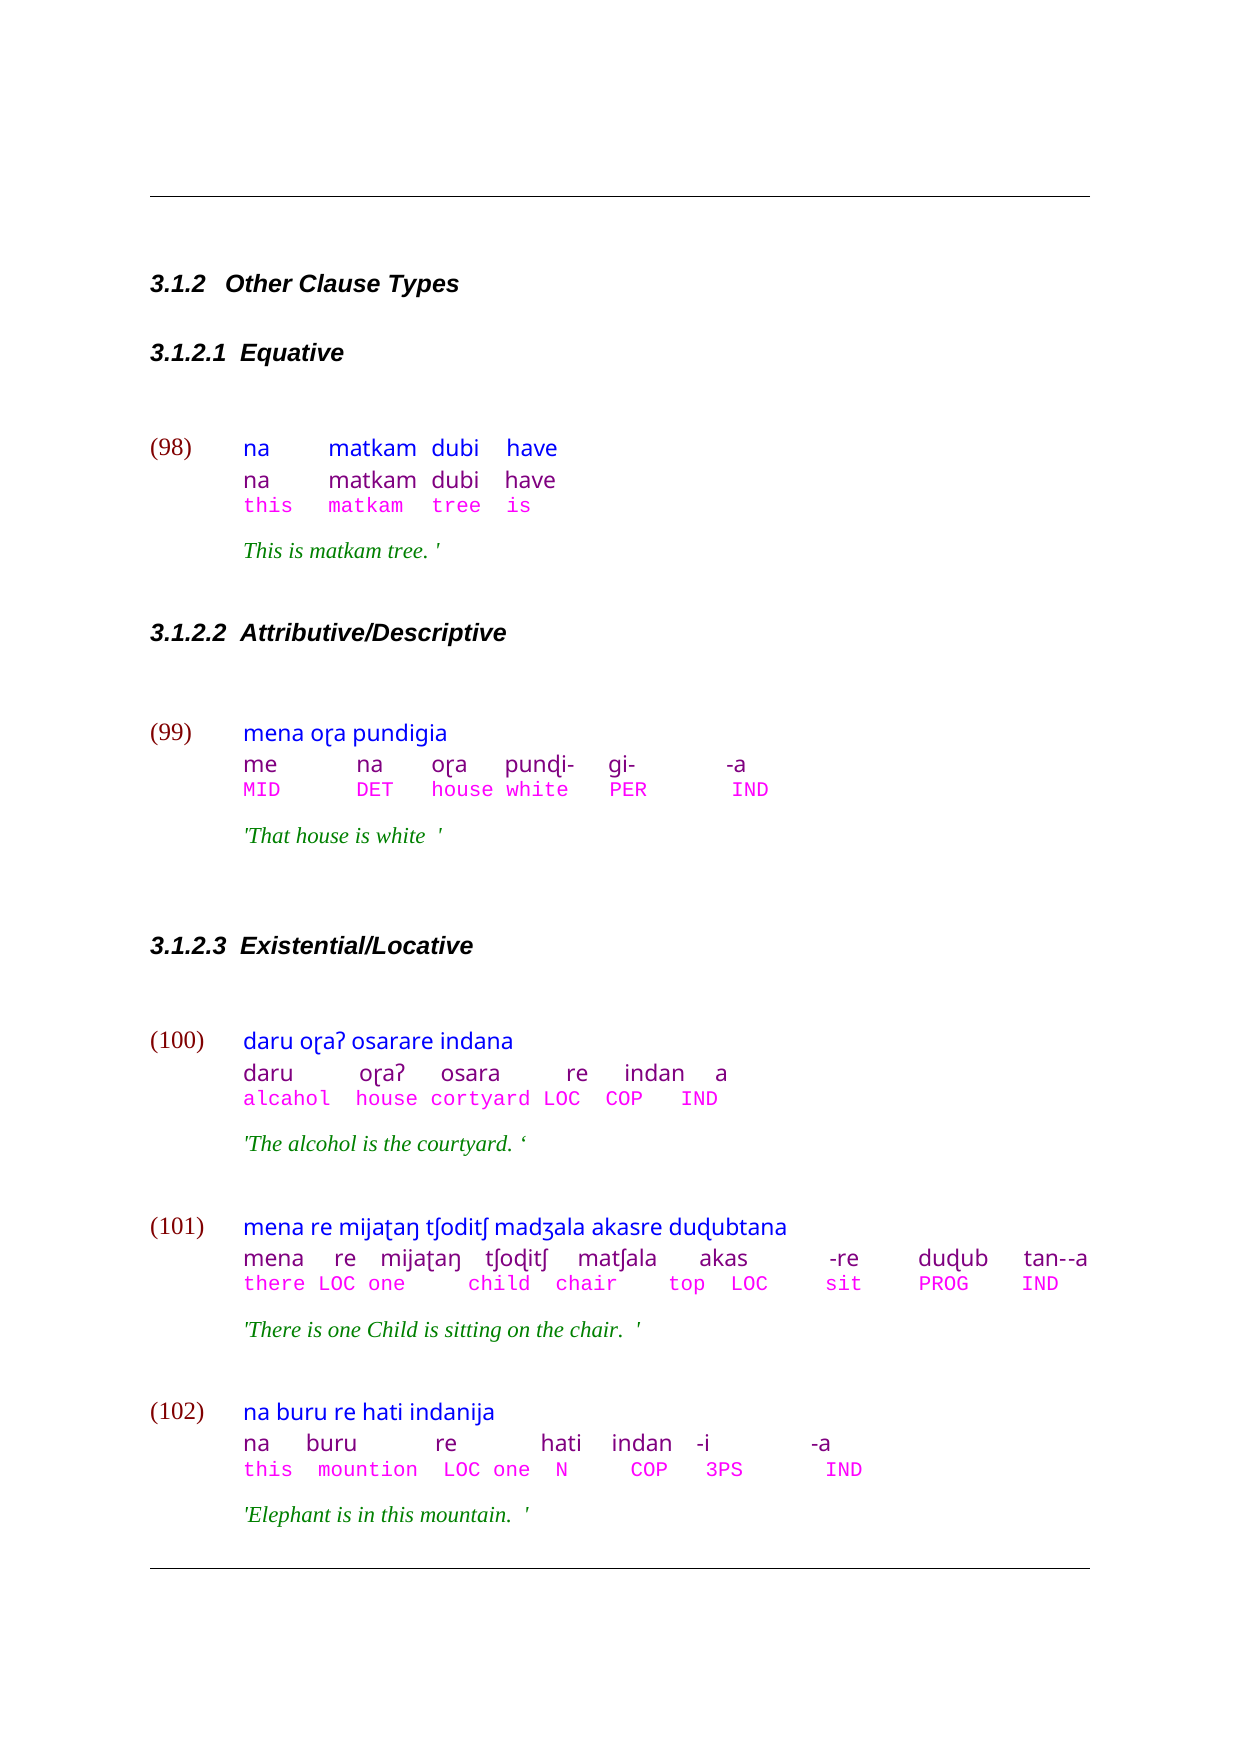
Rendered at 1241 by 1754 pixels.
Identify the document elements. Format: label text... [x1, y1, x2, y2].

table_cell [143, 1273, 235, 1316]
subtitle Attributive/Descriptive [150, 615, 1090, 648]
table_cell there LOC one child chair top LOC sit PROG IND [235, 1273, 1240, 1316]
table_cell [143, 822, 235, 848]
table_cell this matkam tree is [235, 495, 1240, 537]
table_cell 'That house is white ' [235, 822, 1240, 848]
table_cell [143, 1130, 235, 1157]
table_cell daru oɽaʔ osara re indan a [235, 1057, 1240, 1088]
table_header na buru re hati indanija [235, 1396, 1240, 1427]
table_cell [143, 495, 235, 537]
table_cell this mountion LOC one N COP 3PS IND [235, 1459, 1240, 1501]
table_cell [143, 1459, 235, 1501]
table_header [143, 1396, 235, 1427]
subtitle Other Clause Types [150, 266, 1090, 299]
table_cell 'Elephant is in this mountain. ' [235, 1501, 1240, 1527]
table_header na matkam dubi have [235, 432, 1240, 463]
table_header mena oɽa pundigia [235, 717, 1240, 748]
table_cell alcahol house cortyard LOC COP IND [235, 1088, 1240, 1130]
table_cell [143, 464, 235, 495]
table_cell na buru re hati indan -i -a [235, 1428, 1240, 1459]
table_cell 'There is one Child is sitting on the chair. ' [235, 1316, 1240, 1342]
table_cell MID DET house white PER IND [235, 780, 1240, 822]
table_cell [143, 1088, 235, 1130]
table_cell [143, 748, 235, 779]
table_cell This is matkam tree. ' [235, 537, 1240, 590]
table_cell [143, 1316, 235, 1342]
table_header [143, 1025, 235, 1057]
table_header mena re mijaʈaŋ tʃoditʃ madʒala akasre duɖubtana [235, 1211, 1240, 1242]
table_header [143, 432, 235, 463]
table_cell 'The alcohol is the courtyard. ‘ [235, 1130, 1240, 1157]
table_header daru oɽaʔ osarare indana [235, 1025, 1240, 1057]
table_header [143, 1211, 235, 1242]
table_cell me na oɽa punɖi- gi- -a [235, 748, 1240, 779]
table_cell na matkam dubi have [235, 464, 1240, 495]
table_cell [143, 780, 235, 822]
table_cell [143, 1242, 235, 1273]
table_header [143, 717, 235, 748]
subtitle Equative [150, 334, 1090, 368]
table_cell [143, 537, 235, 590]
table_cell mena re mijaʈaŋ tʃoɖitʃ matʃala akas -re duɖub tan- -a [235, 1242, 1240, 1273]
subtitle Existential/Locative [150, 927, 1090, 961]
table_cell [143, 1428, 235, 1459]
table_cell [143, 1057, 235, 1088]
table_cell [143, 1501, 235, 1527]
